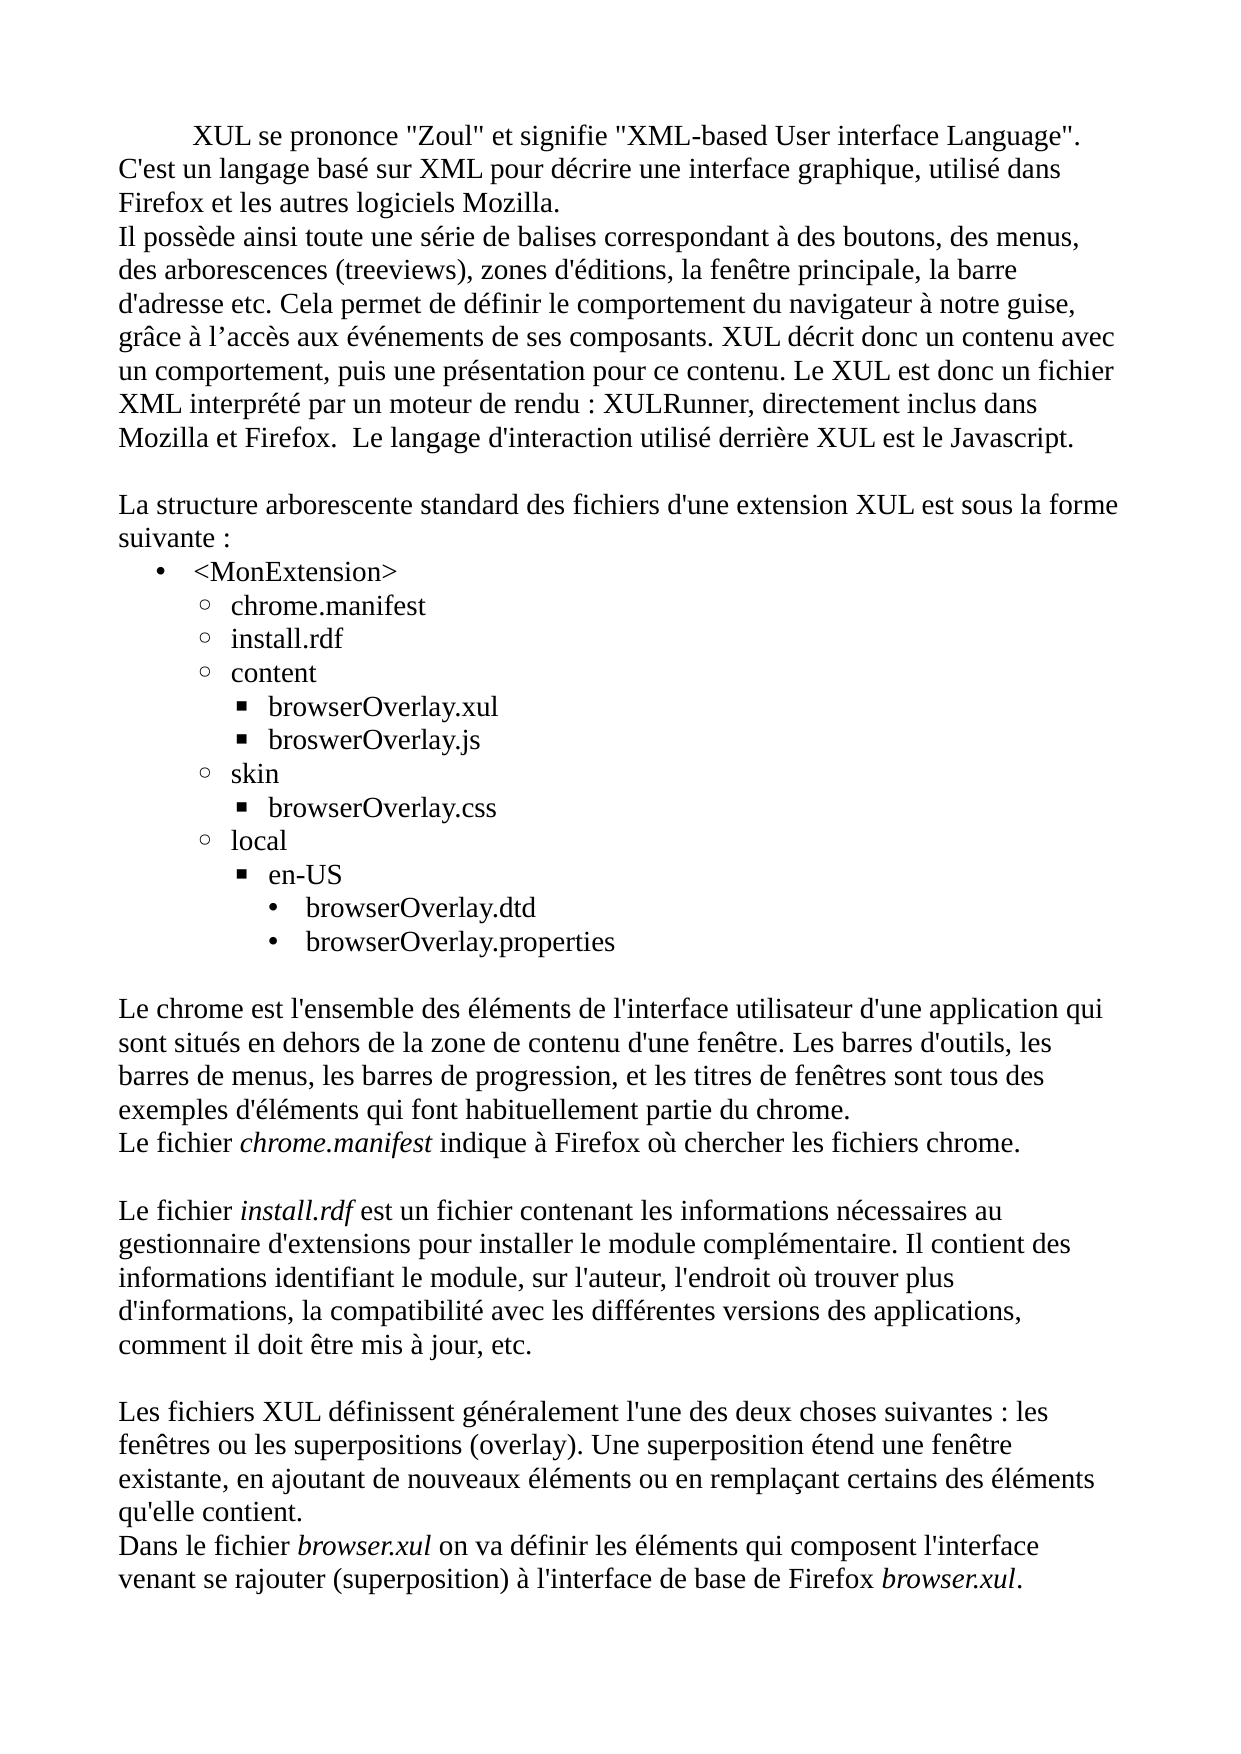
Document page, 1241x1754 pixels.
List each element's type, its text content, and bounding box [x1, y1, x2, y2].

list <MonExtension> [156, 554, 1122, 588]
text Le chrome est l'ensemble des éléments de l'interface utilisateur d'une application qui sont situés en dehors de la zone de contenu d'une fenêtre. Les barres d'outils, les barres de menus, les barres de progression, et les titres de fenêtres sont tous des exemples d'éléments qui font habituellement partie du chrome. [118, 991, 1122, 1126]
list en-US [231, 857, 1122, 891]
list browserOverlay.xul [231, 689, 1122, 722]
text C'est un langage basé sur XML pour décrire une interface graphique, utilisé dans Firefox et les autres logiciels Mozilla. [118, 152, 1122, 219]
list install.rdf [193, 621, 1122, 655]
text La structure arborescente standard des fichiers d'une extension XUL est sous la forme suivante : [118, 487, 1122, 554]
text XUL se prononce "Zoul" et signifie "XML-based User interface Language". [118, 118, 1122, 152]
list skin [193, 756, 1122, 790]
list chrome.manifest [193, 588, 1122, 621]
list browserOverlay.properties [268, 924, 1122, 958]
text Le fichier install.rdf est un fichier contenant les informations nécessaires au gestionnaire d'extensions pour installer le module complémentaire. Il contient des informations identifiant le module, sur l'auteur, l'endroit où trouver plus d'informations, la compatibilité avec les différentes versions des applications, comment il doit être mis à jour, etc. [118, 1193, 1122, 1360]
list broswerOverlay.js [231, 722, 1122, 756]
list browserOverlay.css [231, 790, 1122, 823]
text Le fichier chrome.manifest indique à Firefox où chercher les fichiers chrome. [118, 1126, 1122, 1159]
text Les fichiers XUL définissent généralement l'une des deux choses suivantes : les fenêtres ou les superpositions (overlay). Une superposition étend une fenêtre existante, en ajoutant de nouveaux éléments ou en remplaçant certains des éléments qu'elle contient. [118, 1394, 1122, 1528]
list content [193, 655, 1122, 689]
text Il possède ainsi toute une série de balises correspondant à des boutons, des menus, des arborescences (treeviews), zones d'éditions, la fenêtre principale, la barre d'adresse etc. Cela permet de définir le comportement du navigateur à notre guise, grâce à l’accès aux événements de ses composants. XUL décrit donc un contenu avec un comportement, puis une présentation pour ce contenu. Le XUL est donc un fichier XML interprété par un moteur de rendu : XULRunner, directement inclus dans Mozilla et Firefox. Le langage d'interaction utilisé derrière XUL est le Javascript. [118, 219, 1122, 453]
text Dans le fichier browser.xul on va définir les éléments qui composent l'interface venant se rajouter (superposition) à l'interface de base de Firefox browser.xul. [118, 1528, 1122, 1595]
list browserOverlay.dtd [268, 891, 1122, 924]
list local [193, 823, 1122, 857]
